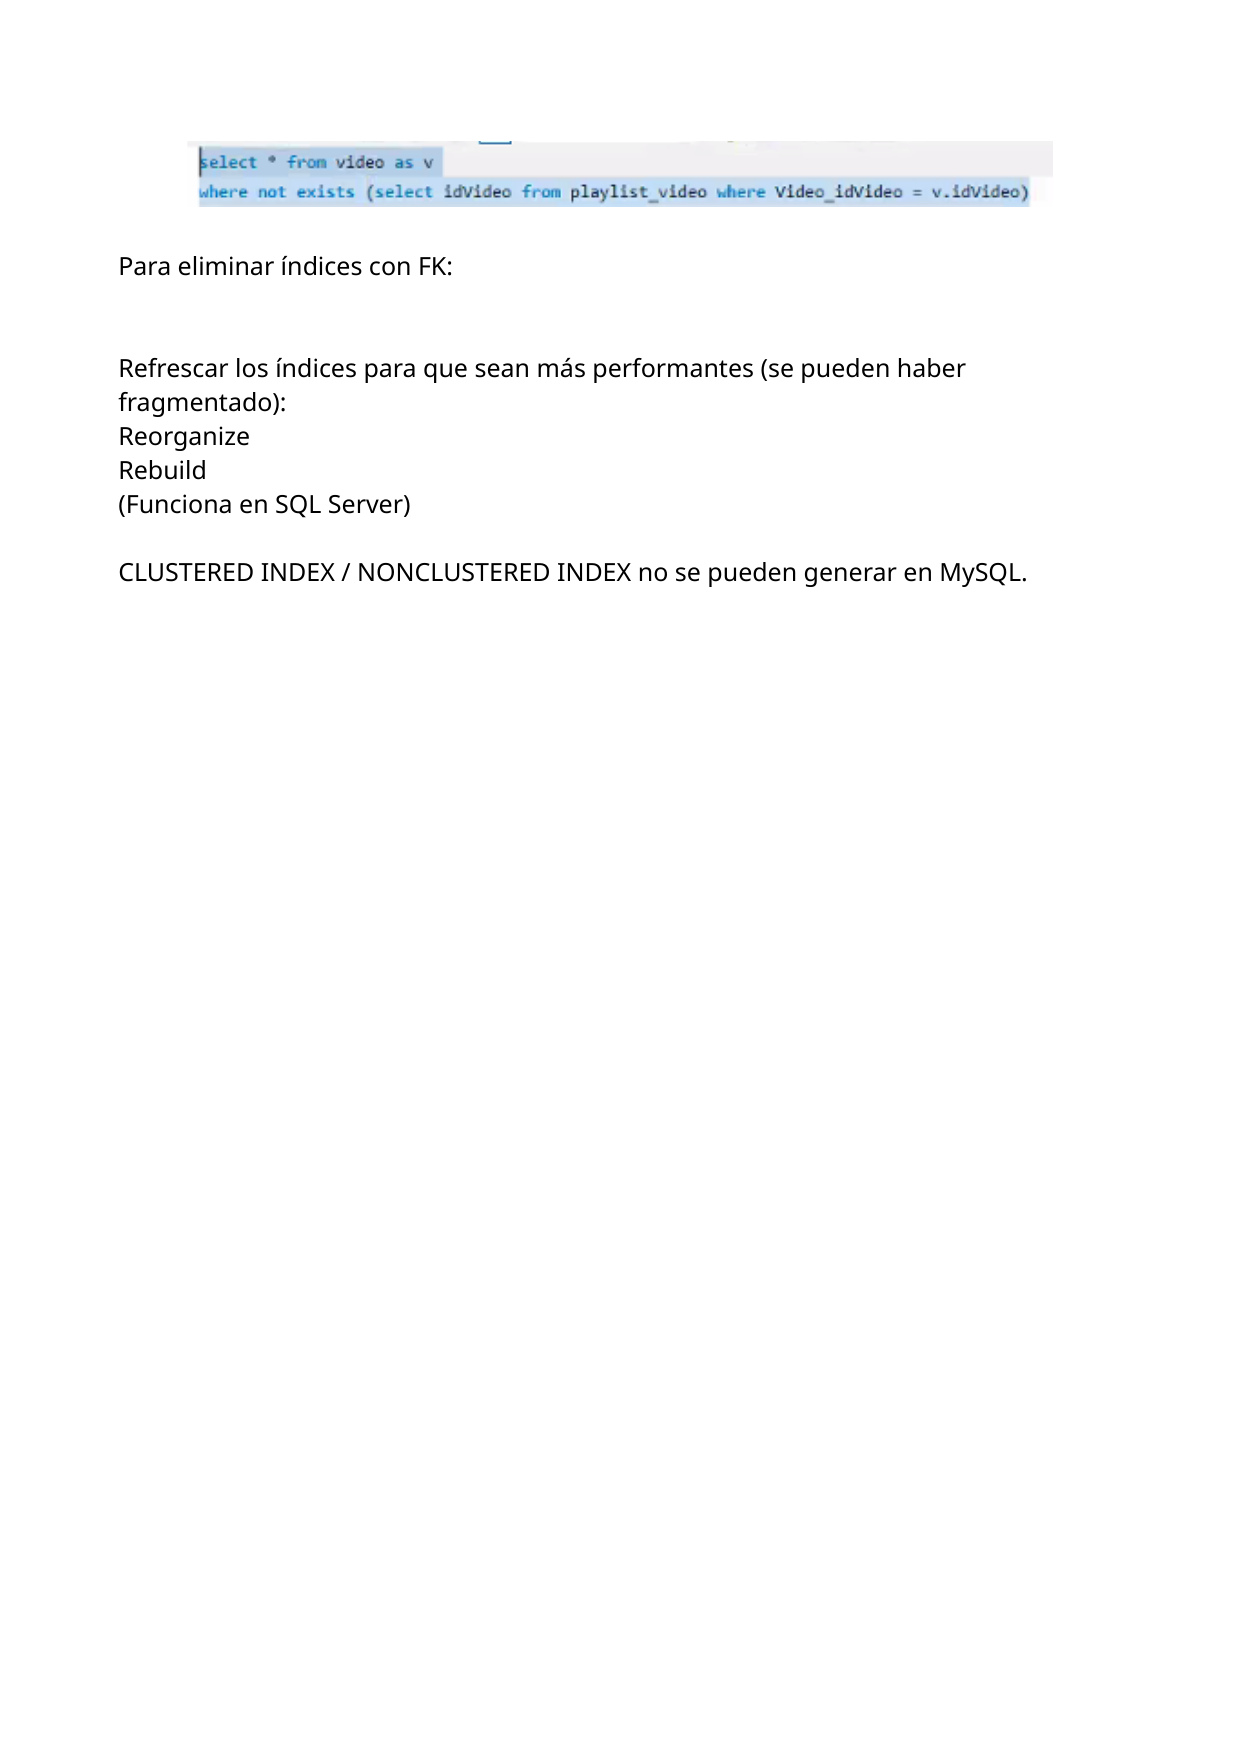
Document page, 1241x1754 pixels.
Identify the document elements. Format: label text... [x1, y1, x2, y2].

text Reorganize [118, 419, 1122, 453]
text Rebuild [118, 453, 1122, 487]
text Refrescar los índices para que sean más performantes (se pueden haber fragmentado): [118, 351, 1122, 419]
picture [187, 141, 1053, 207]
text CLUSTERED INDEX / NONCLUSTERED INDEX no se pueden generar en MySQL. [118, 555, 1122, 589]
text (Funciona en SQL Server) [118, 487, 1122, 521]
text Para eliminar índices con FK: [118, 118, 1122, 282]
